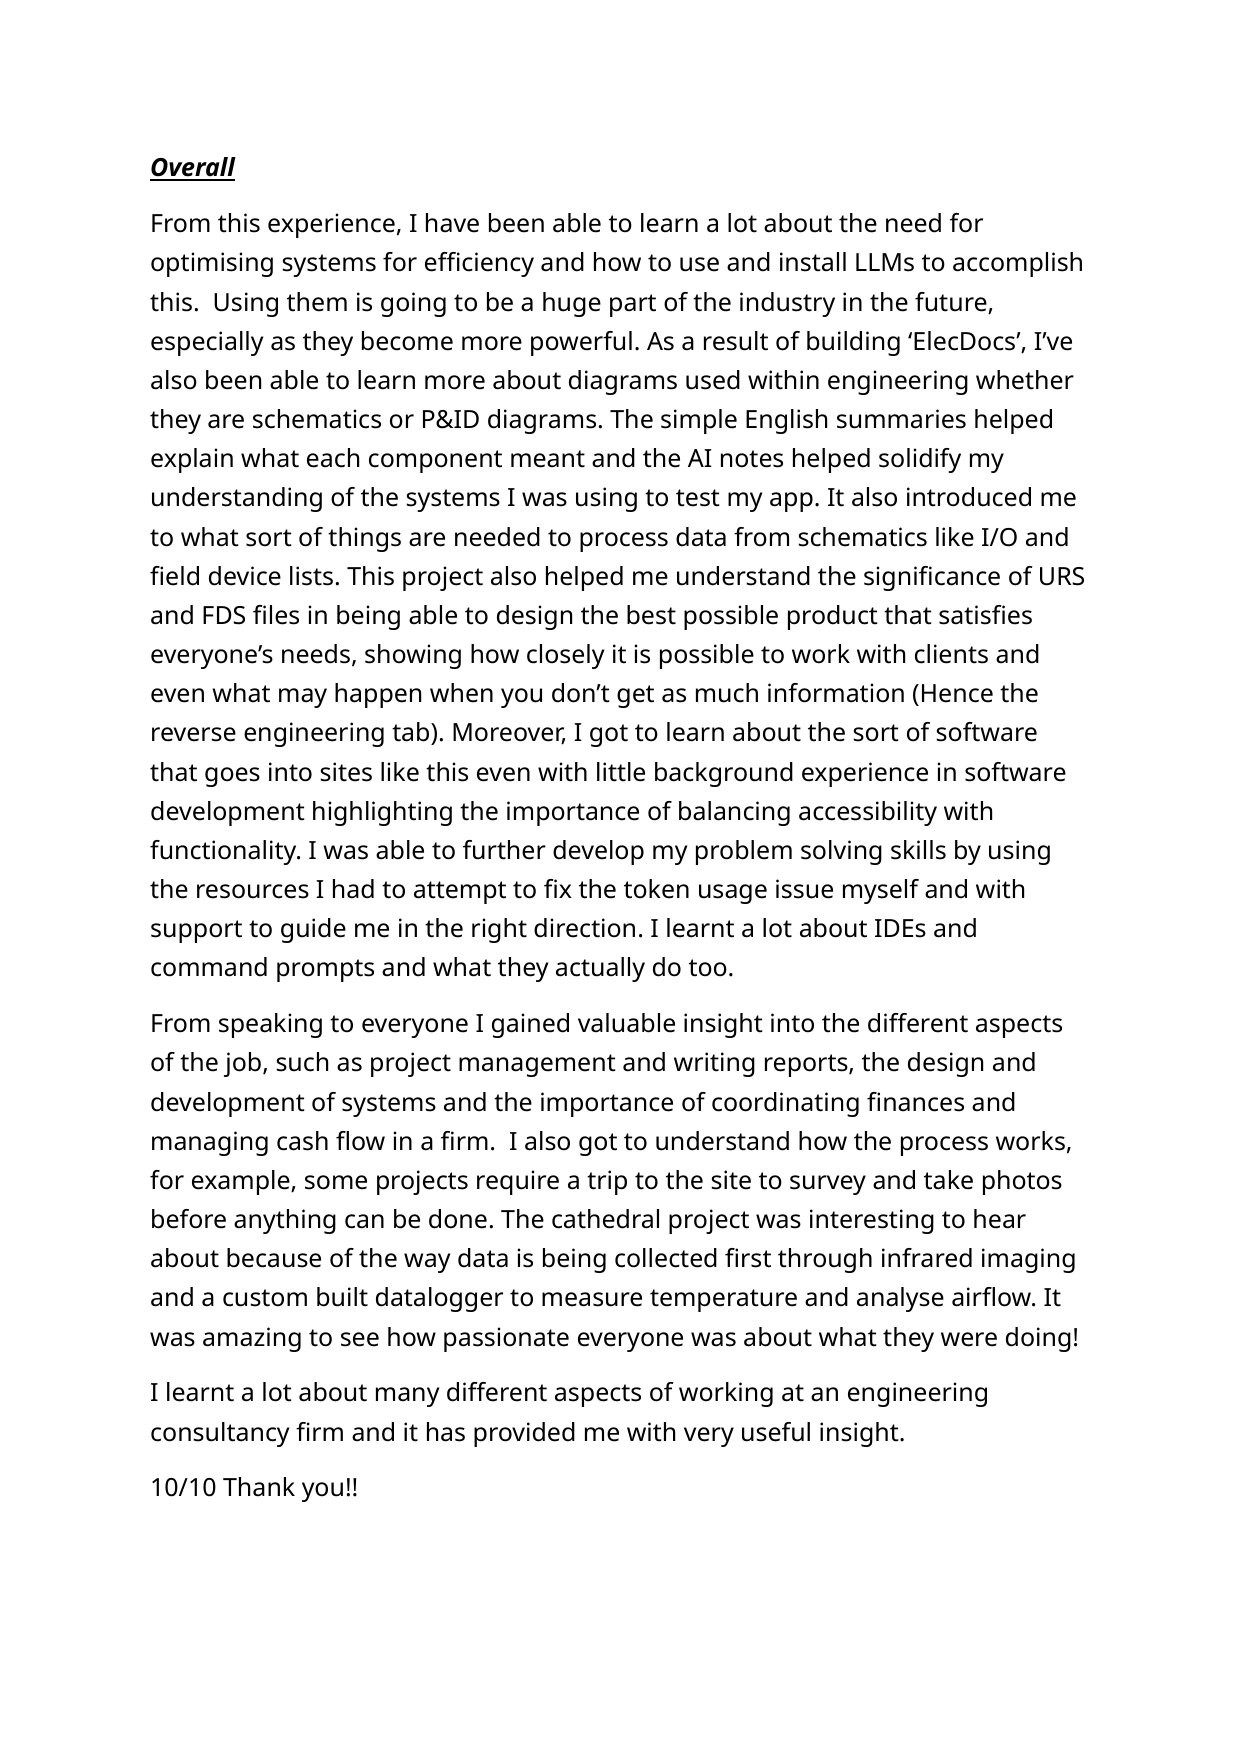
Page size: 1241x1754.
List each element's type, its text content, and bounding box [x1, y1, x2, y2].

text 10/10 Thank you!! [150, 1470, 1090, 1504]
text From speaking to everyone I gained valuable insight into the different aspects of the job, such as project management and writing reports, the design and development of systems and the importance of coordinating finances and managing cash flow in a firm. I also got to understand how the process works, for example, some projects require a trip to the site to survey and take photos before anything can be done. The cathedral project was interesting to hear about because of the way data is being collected first through infrared imaging and a custom built datalogger to measure temperature and analyse airflow. It was amazing to see how passionate everyone was about what they were doing! [150, 1006, 1090, 1353]
text I learnt a lot about many different aspects of working at an engineering consultancy firm and it has provided me with very useful insight. [150, 1375, 1090, 1448]
text Overall [150, 150, 1090, 184]
text From this experience, I have been able to learn a lot about the need for optimising systems for efficiency and how to use and install LLMs to accomplish this. Using them is going to be a huge part of the industry in the future, especially as they become more powerful. As a result of building ‘ElecDocs’, I’ve also been able to learn more about diagrams used within engineering whether they are schematics or P&ID diagrams. The simple English summaries helped explain what each component meant and the AI notes helped solidify my understanding of the systems I was using to test my app. It also introduced me to what sort of things are needed to process data from schematics like I/O and field device lists. This project also helped me understand the significance of URS and FDS files in being able to design the best possible product that satisfies everyone’s needs, showing how closely it is possible to work with clients and even what may happen when you don’t get as much information (Hence the reverse engineering tab). Moreover, I got to learn about the sort of software that goes into sites like this even with little background experience in software development highlighting the importance of balancing accessibility with functionality. I was able to further develop my problem solving skills by using the resources I had to attempt to fix the token usage issue myself and with support to guide me in the right direction. I learnt a lot about IDEs and command prompts and what they actually do too. [150, 206, 1090, 984]
